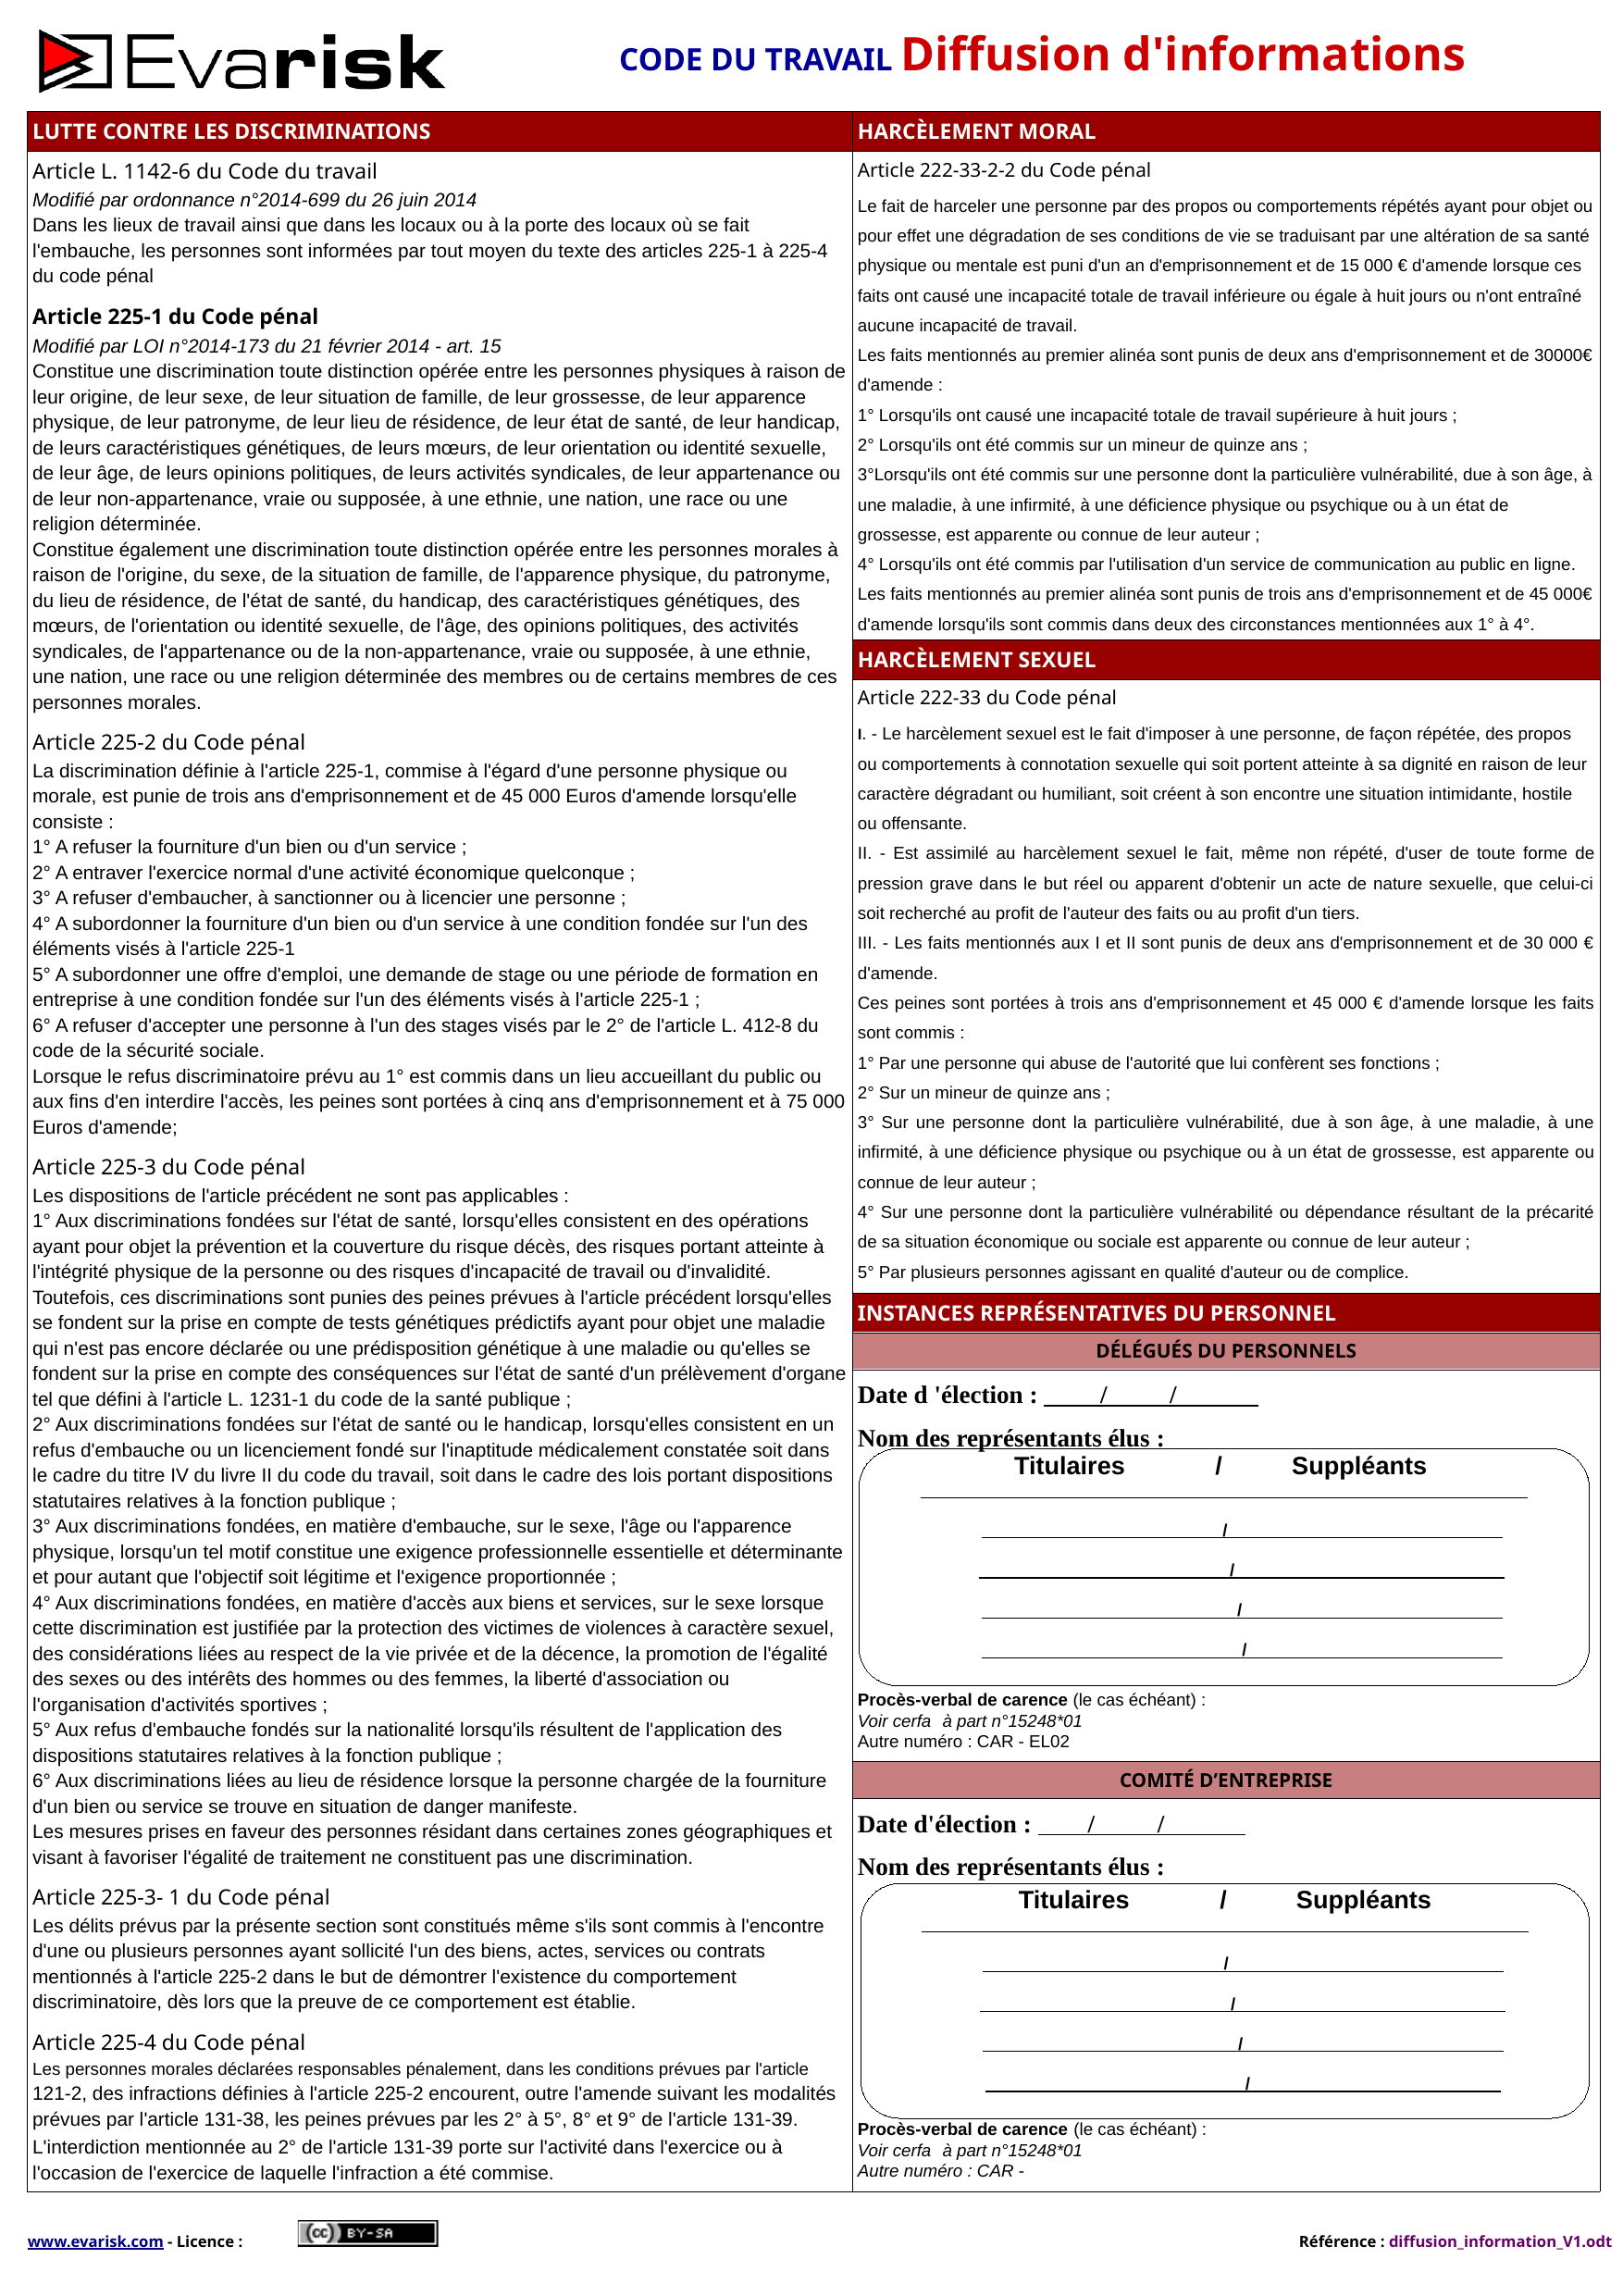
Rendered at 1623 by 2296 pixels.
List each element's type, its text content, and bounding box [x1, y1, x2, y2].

table_cell Date d 'élection : / / Nom des représentants élus : Procès-verbal de carence (le cas échéant) : Voir cerfa à part n°15248*01 Autre numéro : CAR - EL02 [853, 1371, 1600, 1761]
table_cell INSTANCES REPRÉSENTATIVES DU PERSONNEL [853, 1294, 1600, 1332]
table_cell Article 222-33 du Code pénal I. - Le harcèlement sexuel est le fait d'imposer à une personne, de façon répétée, des propos ou comportements à connotation sexuelle qui soit portent atteinte à sa dignité en raison de leur caractère dégradant ou humiliant, soit créent à son encontre une situation intimidante, hostile ou offensante. II. - Est assimilé au harcèlement sexuel le fait, même non répété, d'user de toute forme de pression grave dans le but réel ou apparent d'obtenir un acte de nature sexuelle, que celui-ci soit recherché au profit de l'auteur des faits ou au profit d'un tiers. III. - Les faits mentionnés aux I et II sont punis de deux ans d'emprisonnement et de 30 000 € d'amende. Ces peines sont portées à trois ans d'emprisonnement et 45 000 € d'amende lorsque les faits sont commis : 1° Par une personne qui abuse de l'autorité que lui confèrent ses fonctions ; 2° Sur un mineur de quinze ans ; 3° Sur une personne dont la particulière vulnérabilité, due à son âge, à une maladie, à une infirmité, à une déficience physique ou psychique ou à un état de grossesse, est apparente ou connue de leur auteur ; 4° Sur une personne dont la particulière vulnérabilité ou dépendance résultant de la précarité de sa situation économique ou sociale est apparente ou connue de leur auteur ; 5° Par plusieurs personnes agissant en qualité d'auteur ou de complice. [853, 680, 1600, 1293]
table_cell HARCÈLEMENT SEXUEL [853, 640, 1600, 679]
table_cell COMITÉ D’ENTREPRISE [853, 1762, 1600, 1798]
table_cell Article L. 1142-6 du Code du travail Modifié par ordonnance n°2014-699 du 26 juin 2014 Dans les lieux de travail ainsi que dans les locaux ou à la porte des locaux où se fait l'embauche, les personnes sont informées par tout moyen du texte des articles 225-1 à 225-4 du code pénal Article 225-1 du Code pénal Modifié par LOI n°2014-173 du 21 février 2014 - art. 15 Constitue une discrimination toute distinction opérée entre les personnes physiques à raison de leur origine, de leur sexe, de leur situation de famille, de leur grossesse, de leur apparence physique, de leur patronyme, de leur lieu de résidence, de leur état de santé, de leur handicap, de leurs caractéristiques génétiques, de leurs mœurs, de leur orientation ou identité sexuelle, de leur âge, de leurs opinions politiques, de leurs activités syndicales, de leur appartenance ou de leur non-appartenance, vraie ou supposée, à une ethnie, une nation, une race ou une religion déterminée. Constitue également une discrimination toute distinction opérée entre les personnes morales à raison de l'origine, du sexe, de la situation de famille, de l'apparence physique, du patronyme, du lieu de résidence, de l'état de santé, du handicap, des caractéristiques génétiques, des mœurs, de l'orientation ou identité sexuelle, de l'âge, des opinions politiques, des activités syndicales, de l'appartenance ou de la non-appartenance, vraie ou supposée, à une ethnie, une nation, une race ou une religion déterminée des membres ou de certains membres de ces personnes morales. Article 225-2 du Code pénal La discrimination définie à l'article 225-1, commise à l'égard d'une personne physique ou morale, est punie de trois ans d'emprisonnement et de 45 000 Euros d'amende lorsqu'elle consiste : 1° A refuser la fourniture d'un bien ou d'un service ; 2° A entraver l'exercice normal d'une activité économique quelconque ; 3° A refuser d'embaucher, à sanctionner ou à licencier une personne ; 4° A subordonner la fourniture d'un bien ou d'un service à une condition fondée sur l'un des éléments visés à l'article 225-1 5° A subordonner une offre d'emploi, une demande de stage ou une période de formation en entreprise à une condition fondée sur l'un des éléments visés à l'article 225-1 ; 6° A refuser d'accepter une personne à l'un des stages visés par le 2° de l'article L. 412-8 du code de la sécurité sociale. Lorsque le refus discriminatoire prévu au 1° est commis dans un lieu accueillant du public ou aux fins d'en interdire l'accès, les peines sont portées à cinq ans d'emprisonnement et à 75 000 Euros d'amende; Article 225-3 du Code pénal Les dispositions de l'article précédent ne sont pas applicables : 1° Aux discriminations fondées sur l'état de santé, lorsqu'elles consistent en des opérations ayant pour objet la prévention et la couverture du risque décès, des risques portant atteinte à l'intégrité physique de la personne ou des risques d'incapacité de travail ou d'invalidité. Toutefois, ces discriminations sont punies des peines prévues à l'article précédent lorsqu'elles se fondent sur la prise en compte de tests génétiques prédictifs ayant pour objet une maladie qui n'est pas encore déclarée ou une prédisposition génétique à une maladie ou qu'elles se fondent sur la prise en compte des conséquences sur l'état de santé d'un prélèvement d'organe tel que défini à l'article L. 1231-1 du code de la santé publique ; 2° Aux discriminations fondées sur l'état de santé ou le handicap, lorsqu'elles consistent en un refus d'embauche ou un licenciement fondé sur l'inaptitude médicalement constatée soit dans le cadre du titre IV du livre II du code du travail, soit dans le cadre des lois portant dispositions statutaires relatives à la fonction publique ; 3° Aux discriminations fondées, en matière d'embauche, sur le sexe, l'âge ou l'apparence physique, lorsqu'un tel motif constitue une exigence professionnelle essentielle et déterminante et pour autant que l'objectif soit légitime et l'exigence proportionnée ; 4° Aux discriminations fondées, en matière d'accès aux biens et services, sur le sexe lorsque cette discrimination est justifiée par la protection des victimes de violences à caractère sexuel, des considérations liées au respect de la vie privée et de la décence, la promotion de l'égalité des sexes ou des intérêts des hommes ou des femmes, la liberté d'association ou l'organisation d'activités sportives ; 5° Aux refus d'embauche fondés sur la nationalité lorsqu'ils résultent de l'application des dispositions statutaires relatives à la fonction publique ; 6° Aux discriminations liées au lieu de résidence lorsque la personne chargée de la fourniture d'un bien ou service se trouve en situation de danger manifeste. Les mesures prises en faveur des personnes résidant dans certaines zones géographiques et visant à favoriser l'égalité de traitement ne constituent pas une discrimination. Article 225-3- 1 du Code pénal Les délits prévus par la présente section sont constitués même s'ils sont commis à l'encontre d'une ou plusieurs personnes ayant sollicité l'un des biens, actes, services ou contrats mentionnés à l'article 225-2 dans le but de démontrer l'existence du comportement discriminatoire, dès lors que la preuve de ce comportement est établie. Article 225-4 du Code pénal Les personnes morales déclarées responsables pénalement, dans les conditions prévues par l'article 121-2, des infractions définies à l'article 225-2 encourent, outre l'amende suivant les modalités prévues par l'article 131-38, les peines prévues par les 2° à 5°, 8° et 9° de l'article 131-39. L'interdiction mentionnée au 2° de l'article 131-39 porte sur l'activité dans l'exercice ou à l'occasion de l'exercice de laquelle l'infraction a été commise. [28, 152, 852, 2191]
table_header HARCÈLEMENT MORAL [853, 112, 1600, 151]
table_cell Date d'élection : / / Nom des représentants élus : Procès-verbal de carence (le cas échéant) : Voir cerfa à part n°15248*01 Autre numéro : CAR - [853, 1799, 1600, 2191]
picture [35, 20, 452, 99]
table_cell DÉLÉGUÉS DU PERSONNELS [853, 1334, 1600, 1369]
table_cell Article 222-33-2-2 du Code pénal Le fait de harceler une personne par des propos ou comportements répétés ayant pour objet ou pour effet une dégradation de ses conditions de vie se traduisant par une altération de sa santé physique ou mentale est puni d'un an d'emprisonnement et de 15 000 € d'amende lorsque ces faits ont causé une incapacité totale de travail inférieure ou égale à huit jours ou n'ont entraîné aucune incapacité de travail. Les faits mentionnés au premier alinéa sont punis de deux ans d'emprisonnement et de 30000€ d'amende : 1° Lorsqu'ils ont causé une incapacité totale de travail supérieure à huit jours ; 2° Lorsqu'ils ont été commis sur un mineur de quinze ans ; 3°Lorsqu'ils ont été commis sur une personne dont la particulière vulnérabilité, due à son âge, à une maladie, à une infirmité, à une déficience physique ou psychique ou à un état de grossesse, est apparente ou connue de leur auteur ; 4° Lorsqu'ils ont été commis par l'utilisation d'un service de communication au public en ligne. Les faits mentionnés au premier alinéa sont punis de trois ans d'emprisonnement et de 45 000€ d'amende lorsqu'ils sont commis dans deux des circonstances mentionnées aux 1° à 4°. [853, 152, 1600, 639]
picture [297, 2220, 439, 2247]
table_header LUTTE CONTRE LES DISCRIMINATIONS [28, 112, 852, 151]
